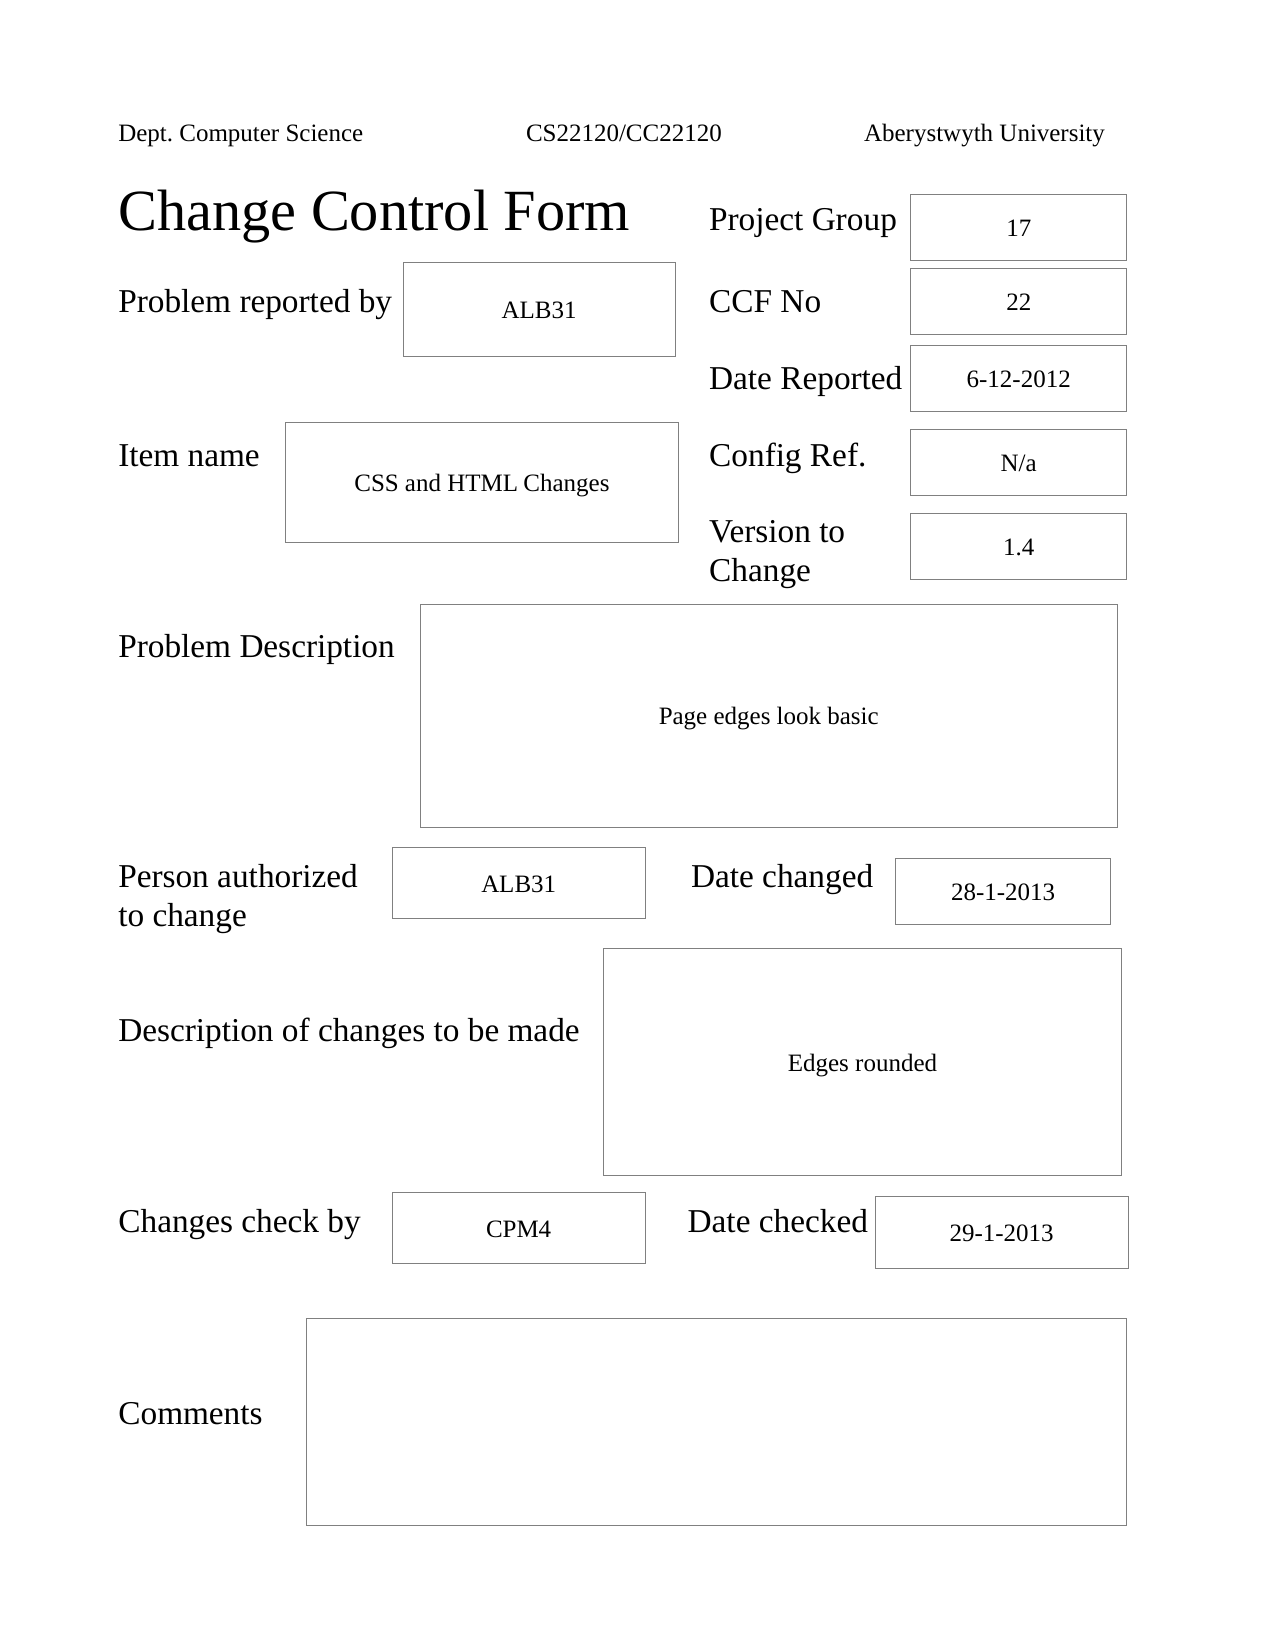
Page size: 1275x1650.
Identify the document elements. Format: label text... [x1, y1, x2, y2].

text Problem reported by [118, 282, 403, 320]
text Change Control Form Project Group [118, 176, 1157, 243]
text [1127, 358, 1157, 397]
text to change [118, 895, 1157, 933]
text Change [118, 550, 1157, 588]
text Problem Description [118, 627, 420, 665]
text [1129, 1202, 1157, 1240]
text Comments [118, 1393, 306, 1432]
text [1118, 627, 1157, 665]
text Person authorized Date changed [118, 857, 392, 895]
text Date Reported [118, 358, 910, 397]
text [1127, 1393, 1157, 1432]
text [1122, 1010, 1157, 1048]
text Config Ref. [679, 435, 910, 473]
text Item name [118, 435, 285, 473]
text Changes check by [118, 1202, 392, 1240]
text [1127, 435, 1157, 473]
text [1127, 282, 1157, 320]
text CCF No [676, 282, 910, 320]
text Person authorized Date changed [646, 857, 1157, 895]
text Version to [118, 512, 1157, 550]
text Date checked [646, 1202, 875, 1240]
text Description of changes to be made [118, 1010, 603, 1048]
